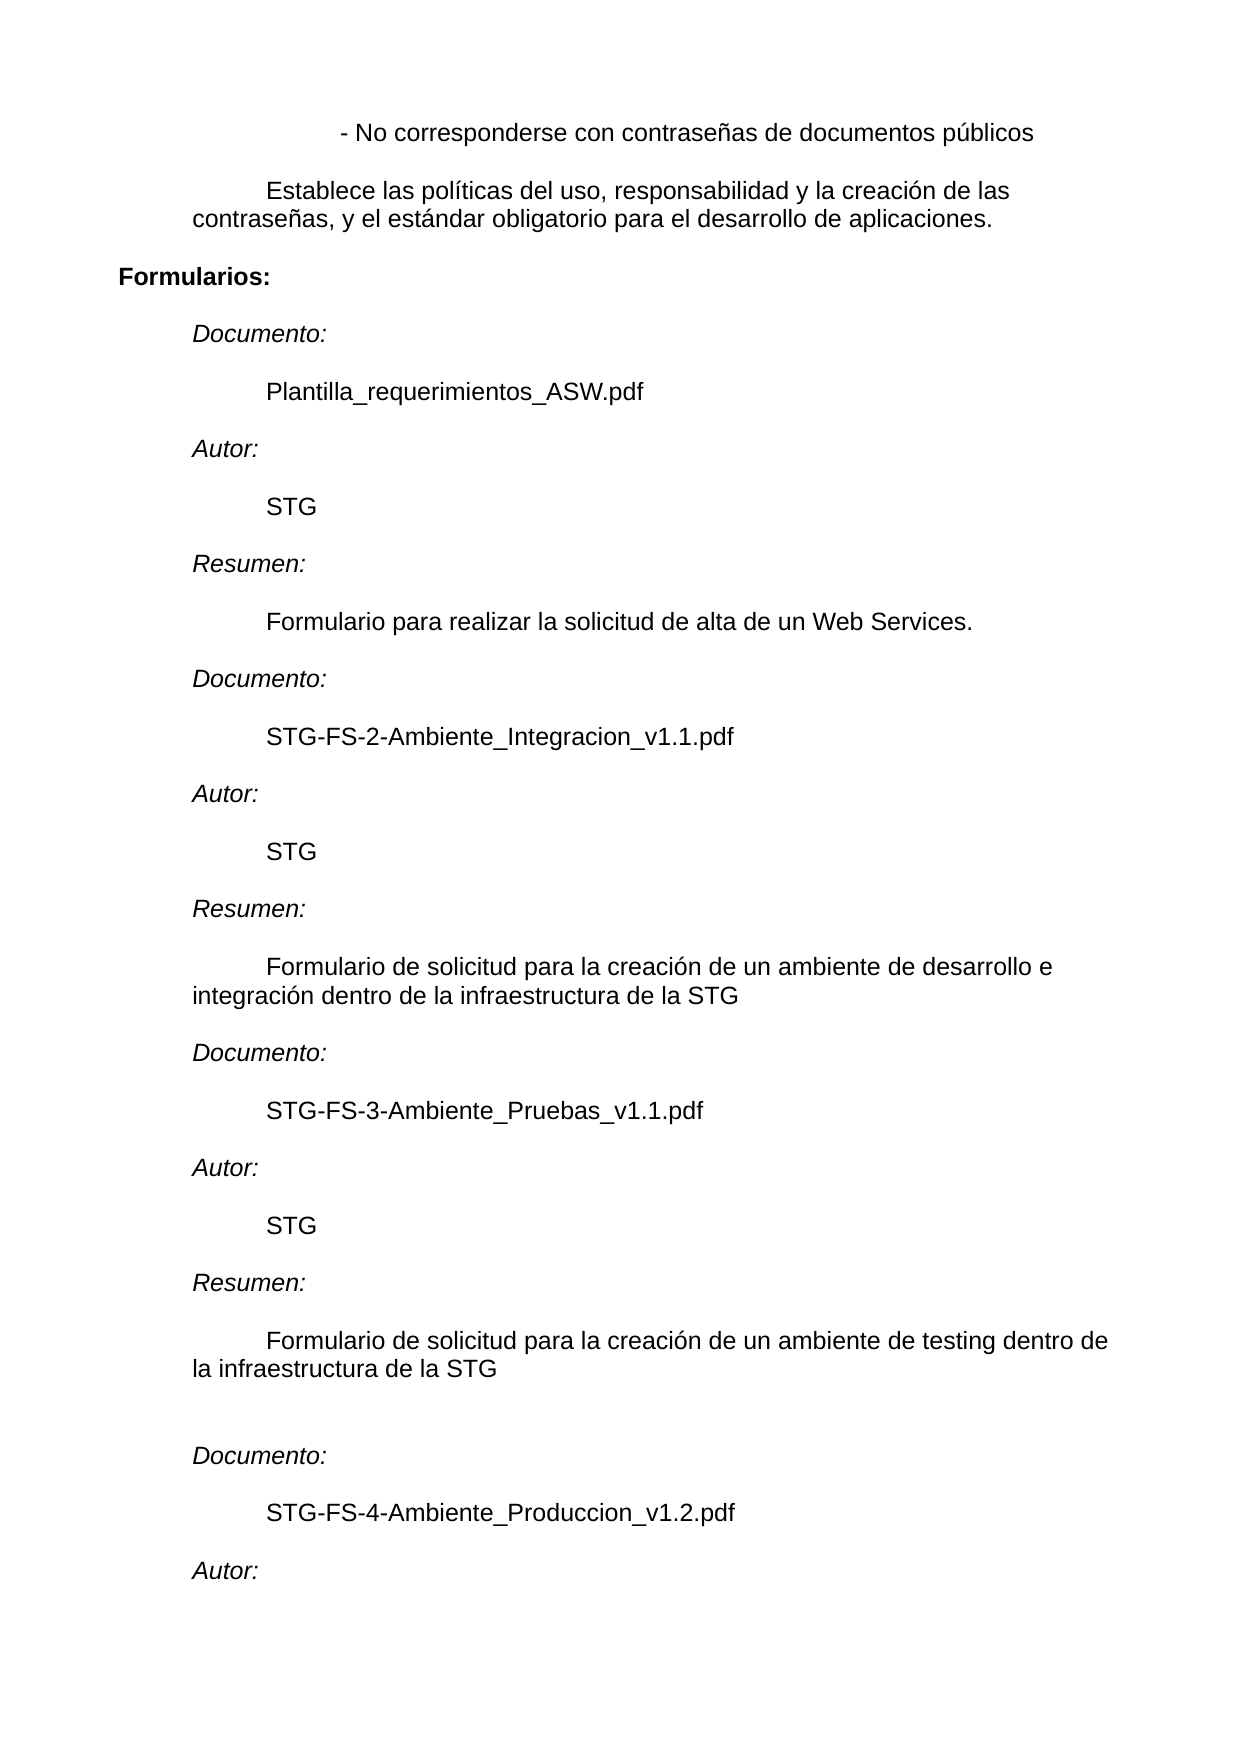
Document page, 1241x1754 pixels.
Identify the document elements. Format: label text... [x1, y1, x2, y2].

text Documento: [118, 664, 1122, 693]
text Resumen: [118, 894, 1122, 923]
text Formularios: [118, 262, 1122, 291]
text Documento: [118, 1038, 1122, 1067]
text Formulario para realizar la solicitud de alta de un Web Services. [118, 607, 1122, 636]
text Establece las políticas del uso, responsabilidad y la creación de las contraseñas, y el estándar obligatorio para el desarrollo de aplicaciones. [118, 176, 1122, 233]
text Documento: [118, 1441, 1122, 1469]
text Autor: [118, 434, 1122, 463]
text Resumen: [118, 549, 1122, 578]
text STG [118, 1211, 1122, 1239]
text STG [118, 837, 1122, 866]
text - No corresponderse con contraseñas de documentos públicos [118, 118, 1122, 147]
text Autor: [118, 1556, 1122, 1584]
text Documento: [118, 319, 1122, 348]
text STG [118, 492, 1122, 521]
text Resumen: [118, 1268, 1122, 1297]
text STG-FS-2-Ambiente_Integracion_v1.1.pdf [118, 722, 1122, 751]
text Autor: [118, 779, 1122, 808]
text STG-FS-4-Ambiente_Produccion_v1.2.pdf [118, 1498, 1122, 1527]
text Formulario de solicitud para la creación de un ambiente de desarrollo e integración dentro de la infraestructura de la STG [118, 952, 1122, 1009]
text STG-FS-3-Ambiente_Pruebas_v1.1.pdf [118, 1096, 1122, 1124]
text Autor: [118, 1153, 1122, 1182]
text Formulario de solicitud para la creación de un ambiente de testing dentro de la infraestructura de la STG [118, 1326, 1122, 1383]
text Plantilla_requerimientos_ASW.pdf [118, 377, 1122, 406]
